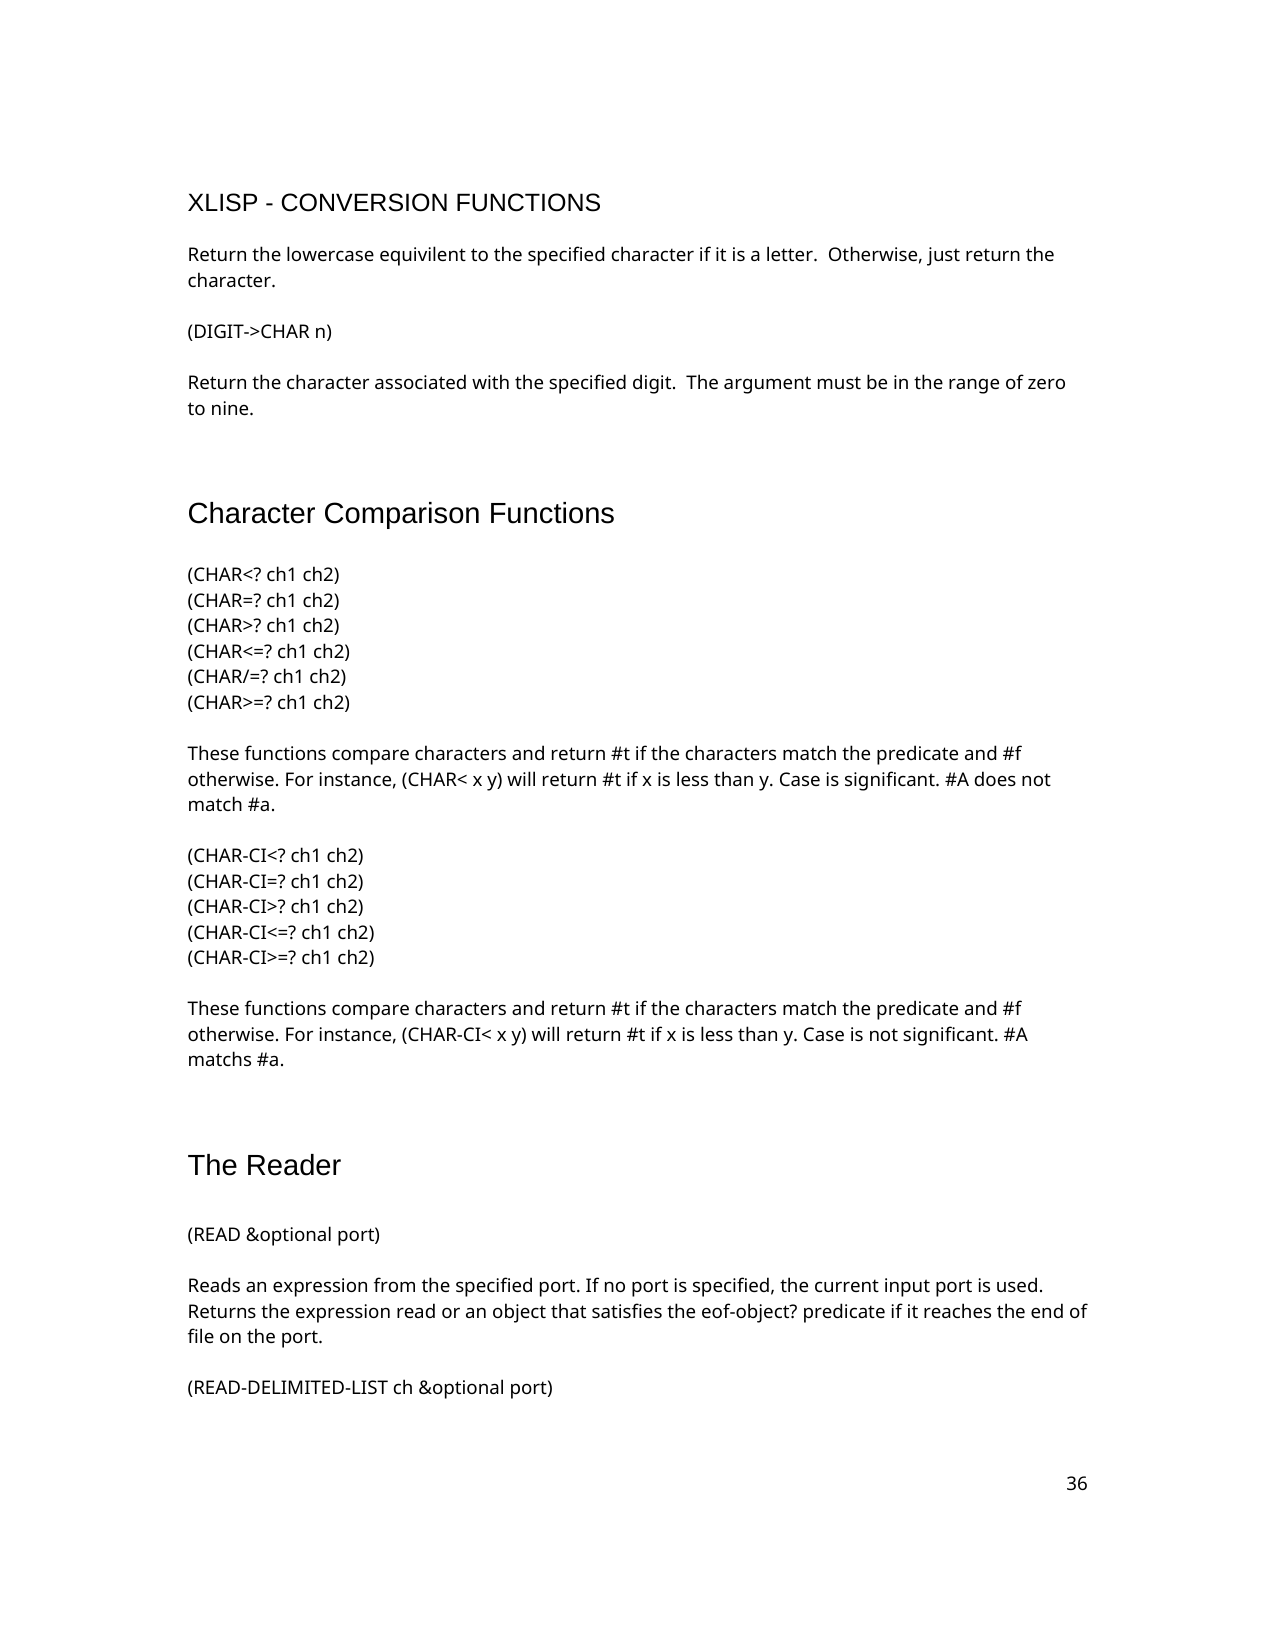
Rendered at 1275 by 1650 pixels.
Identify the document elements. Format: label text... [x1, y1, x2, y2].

text These functions compare characters and return #t if the characters match the predicate and #f otherwise. For instance, (CHAR< x y) will return #t if x is less than y. Case is significant. #A does not match #a. [187, 740, 1087, 817]
text (DIGIT->CHAR n) [187, 318, 1087, 344]
text Reads an expression from the specified port. If no port is specified, the current input port is used. Returns the expression read or an object that satisfies the eof-object? predicate if it reaches the end of file on the port. [187, 1273, 1087, 1349]
text (CHAR>=? ch1 ch2) [187, 689, 1087, 715]
text (CHAR>? ch1 ch2) [187, 613, 1087, 638]
text These functions compare characters and return #t if the characters match the predicate and #f otherwise. For instance, (CHAR-CI< x y) will return #t if x is less than y. Case is not significant. #A matchs #a. [187, 996, 1087, 1072]
text (CHAR-CI<? ch1 ch2) [187, 842, 1087, 868]
subtitle The Reader [187, 1148, 1087, 1182]
text (CHAR=? ch1 ch2) [187, 587, 1087, 613]
subtitle Character Comparison Functions [187, 496, 1087, 530]
text (CHAR-CI>? ch1 ch2) [187, 893, 1087, 919]
text Return the character associated with the specified digit. The argument must be in the range of zero to nine. [187, 369, 1087, 420]
text (CHAR-CI<=? ch1 ch2) [187, 919, 1087, 944]
text (CHAR-CI>=? ch1 ch2) [187, 944, 1087, 970]
text (CHAR<? ch1 ch2) [187, 562, 1087, 587]
text (READ &optional port) [187, 1222, 1087, 1247]
text (READ-DELIMITED-LIST ch &optional port) [187, 1375, 1087, 1400]
text Return the lowercase equivilent to the specified character if it is a letter. Otherwise, just return the character. [187, 242, 1087, 293]
text (CHAR-CI=? ch1 ch2) [187, 868, 1087, 893]
text (CHAR<=? ch1 ch2) [187, 638, 1087, 664]
text (CHAR/=? ch1 ch2) [187, 664, 1087, 689]
